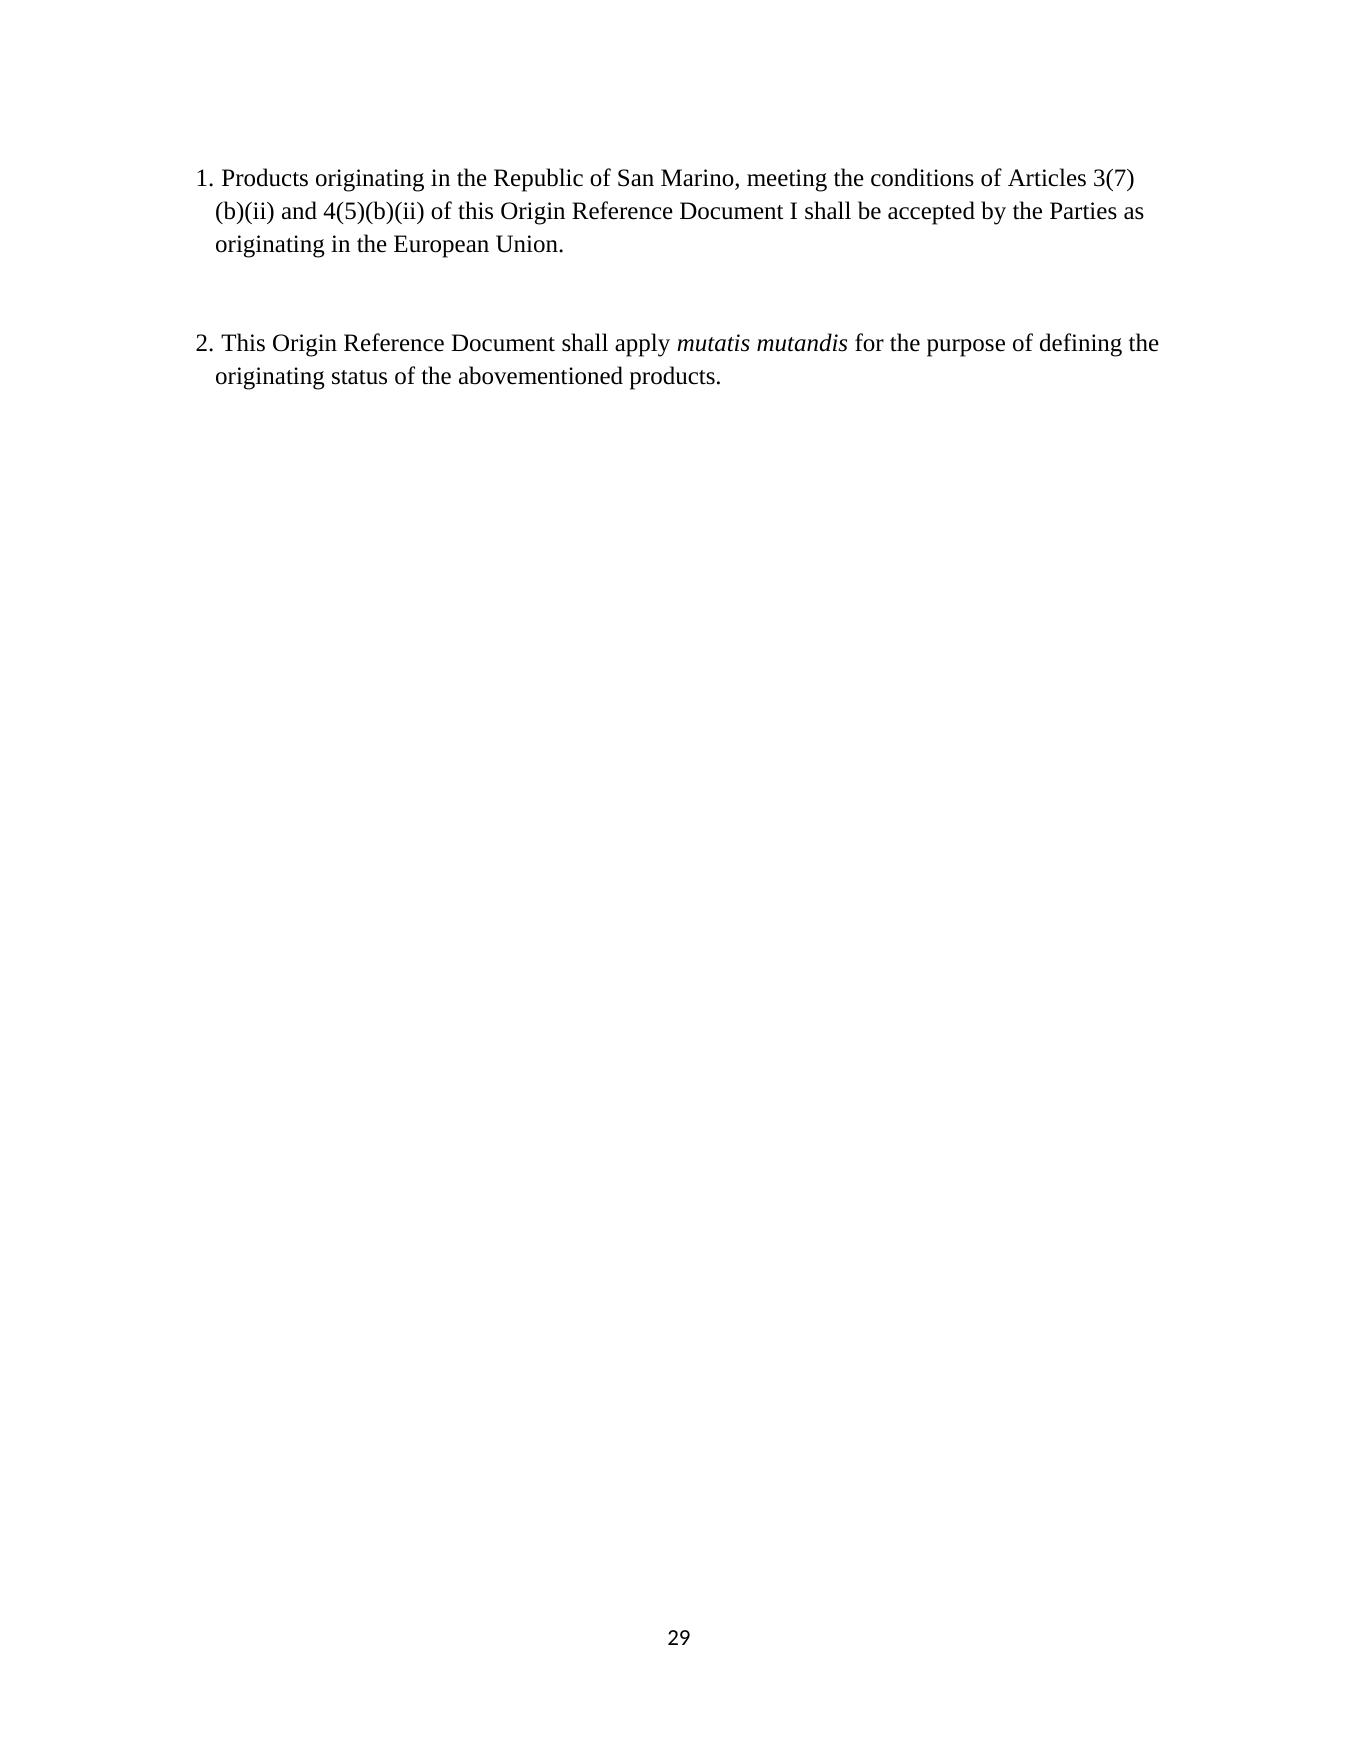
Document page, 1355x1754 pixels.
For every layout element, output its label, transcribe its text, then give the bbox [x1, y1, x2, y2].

table_header 2. [195, 328, 215, 393]
table_header This Origin Reference Document shall apply mutatis mutandis for the purpose of defining the originating status of the abovementioned products. [215, 328, 1162, 393]
table_header 1. [195, 163, 215, 328]
table_header Products originating in the Republic of San Marino, meeting the conditions of Articles 3(7)(b)(ii) and 4(5)(b)(ii) of this Origin Reference Document I shall be accepted by the Parties as originating in the European Union. [215, 163, 1162, 328]
